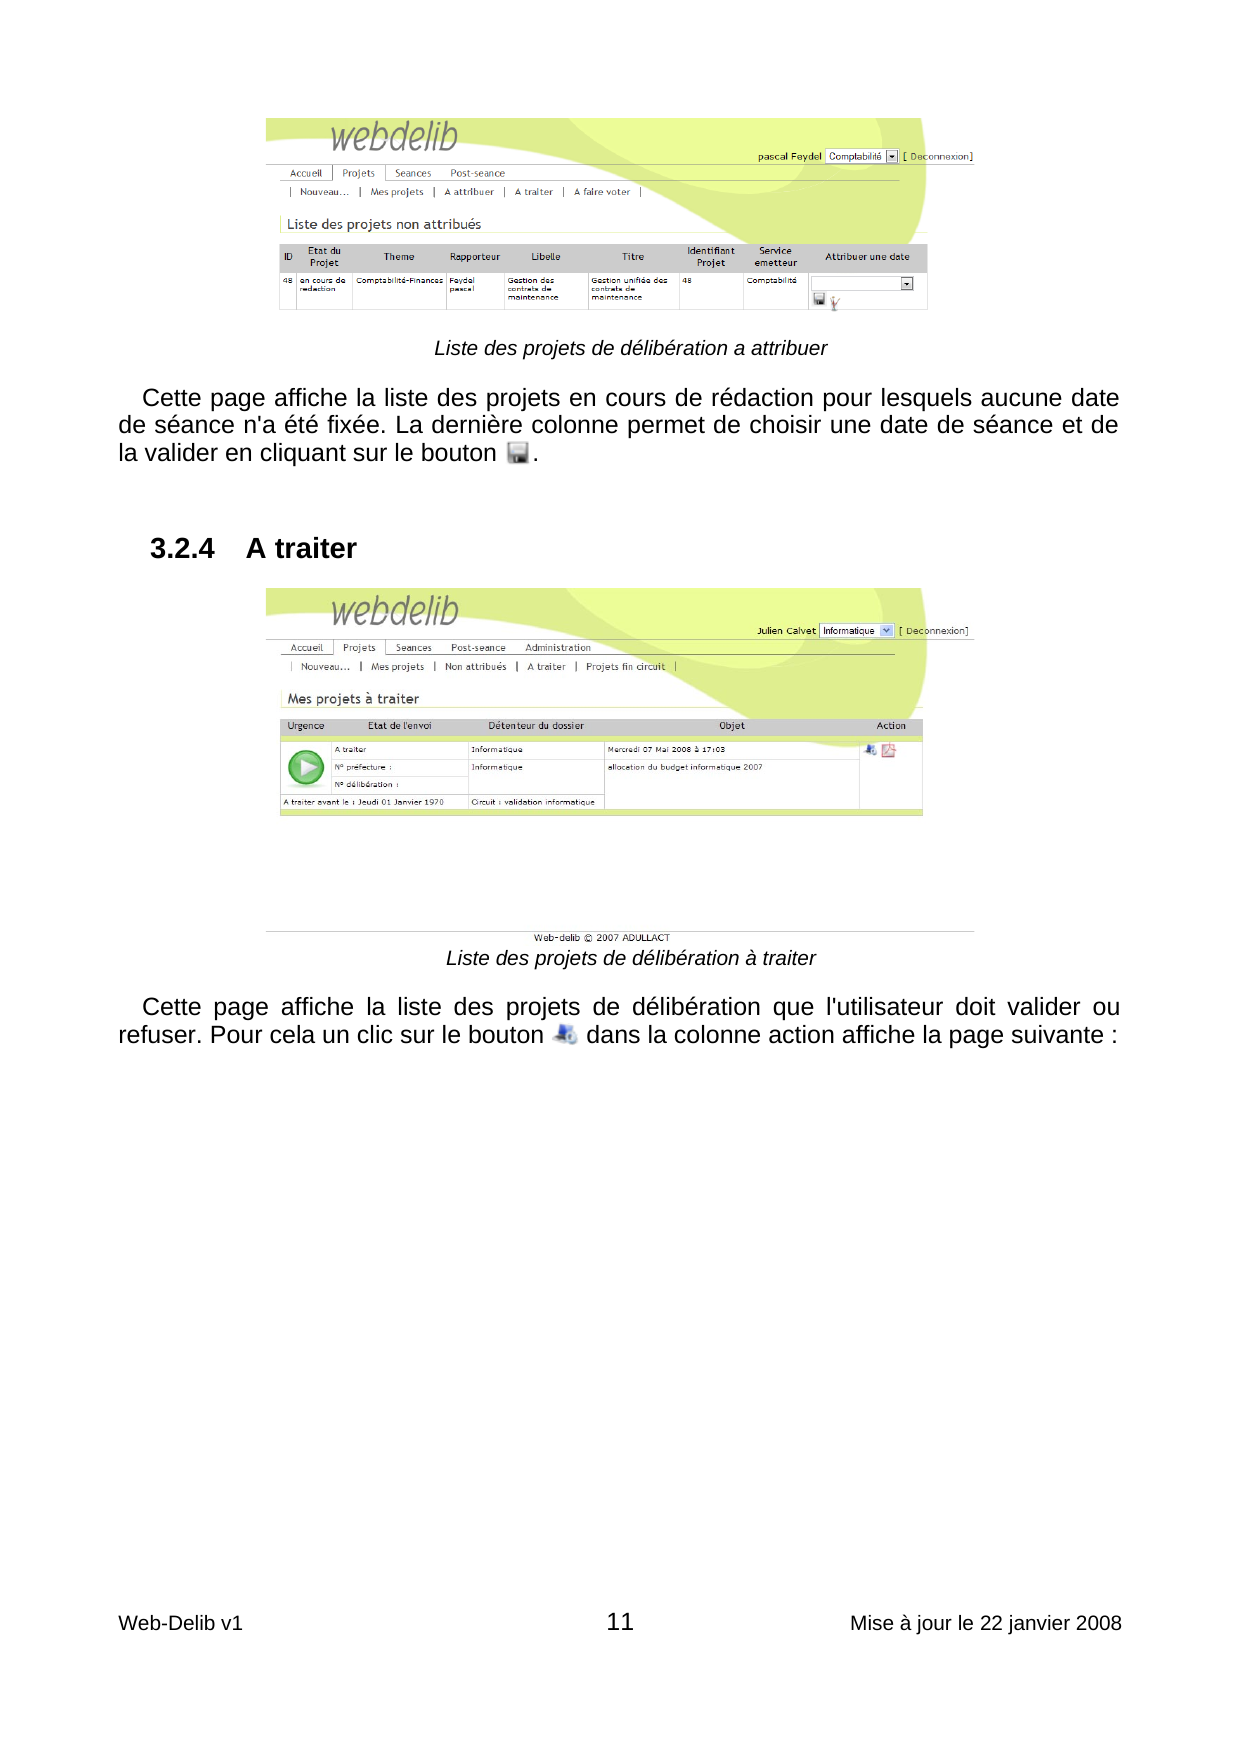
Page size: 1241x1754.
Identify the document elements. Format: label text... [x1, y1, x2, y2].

text Cette page affiche la liste des projets en cours de rédaction pour lesquels aucune date de séance n'a été fixée. La dernière colonne permet de choisir une date de séance et de la valider en cliquant sur le bouton . [118, 383, 1122, 467]
picture [265, 118, 975, 337]
picture [265, 588, 975, 946]
text Cette page affiche la liste des projets de délibération que l'utilisateur doit valider ou refuser. Pour cela un clic sur le bouton dans la colonne action affiche la page suivante : [118, 993, 1122, 1049]
picture [551, 1021, 580, 1049]
text Liste des projets de délibération a attribuer [118, 118, 1122, 360]
subtitle A traiter [118, 532, 1122, 564]
picture [504, 439, 533, 467]
text Liste des projets de délibération à traiter [118, 589, 1122, 969]
